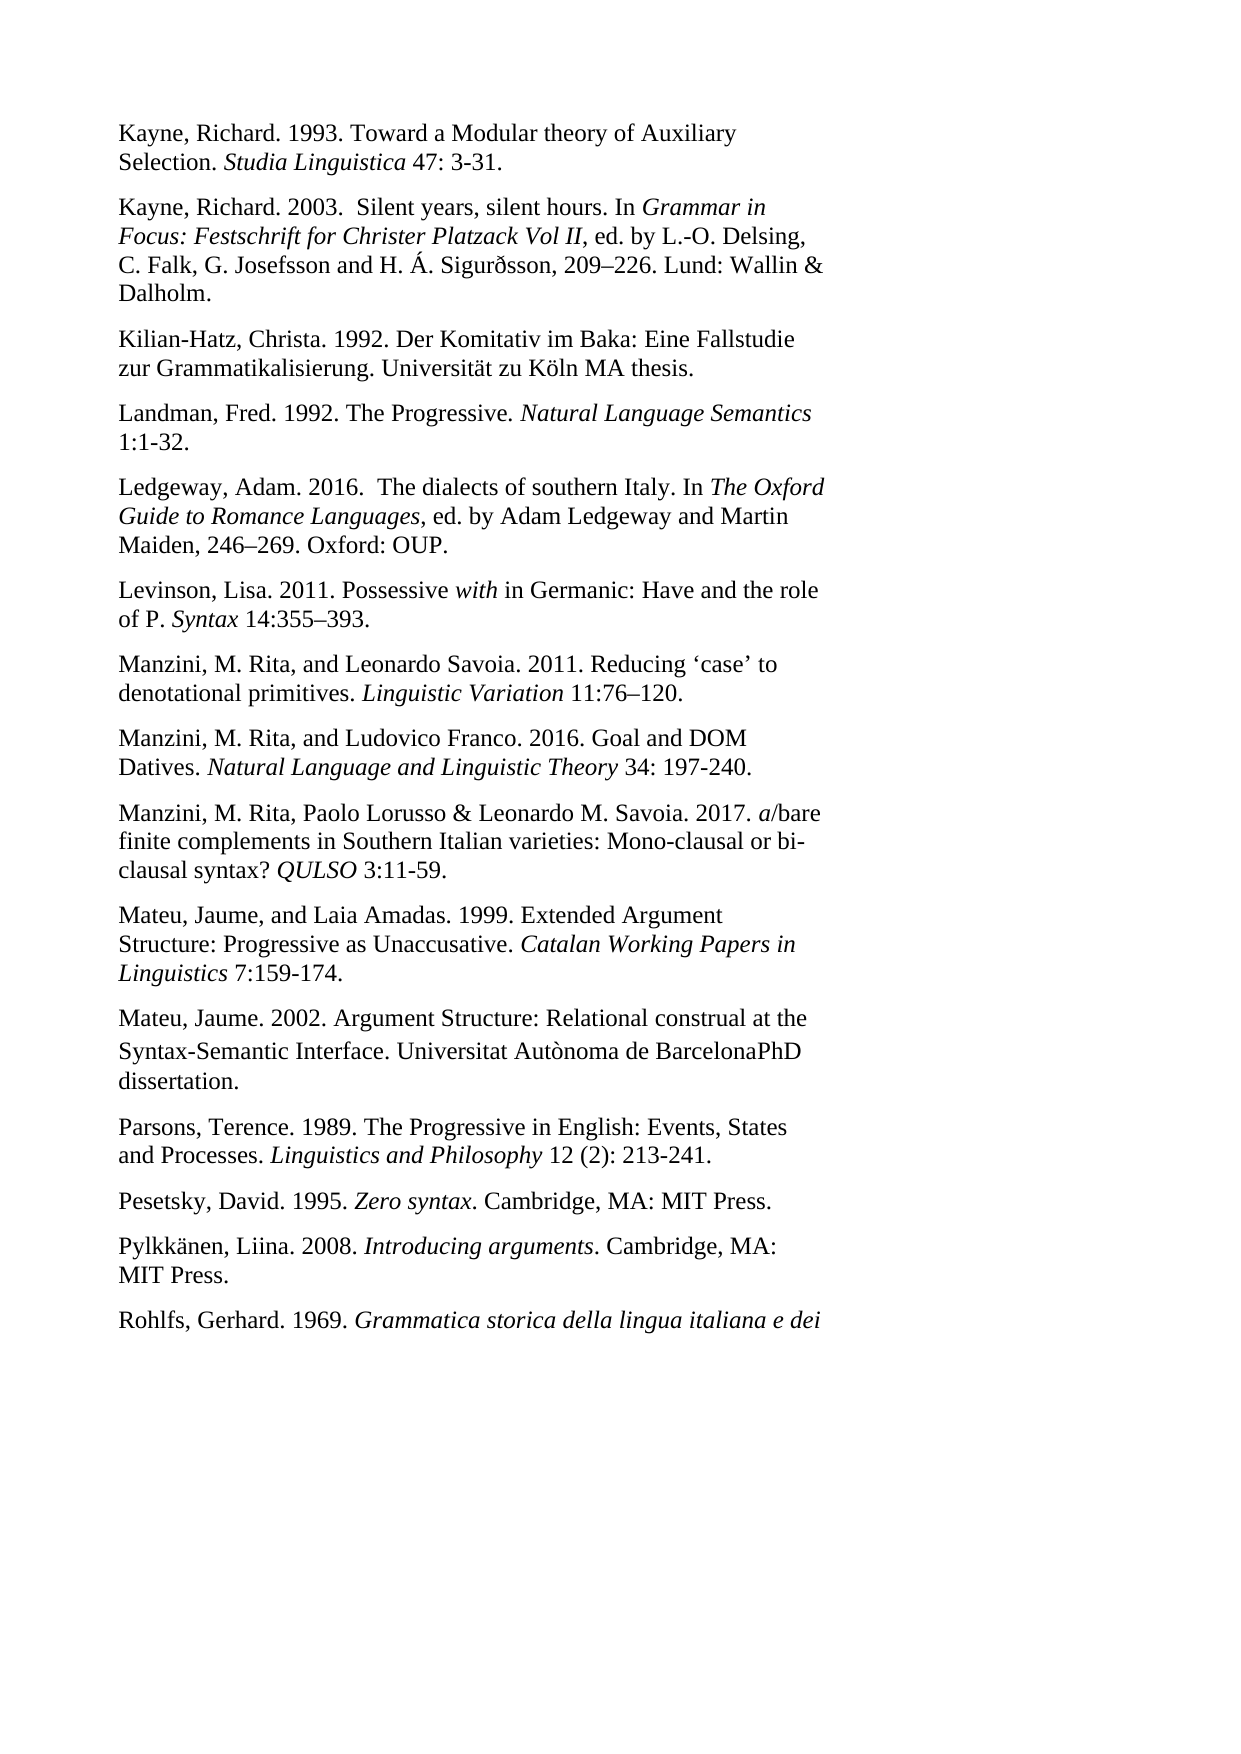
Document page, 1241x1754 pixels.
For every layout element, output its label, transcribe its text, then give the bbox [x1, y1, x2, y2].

text Rohlfs, Gerhard. 1969. Grammatica storica della lingua italiana e dei [118, 1306, 827, 1334]
text Kilian-Hatz, Christa. 1992. Der Komitativ im Baka: Eine Fallstudie zur Grammatikalisierung. Universität zu Köln MA thesis. [118, 324, 827, 381]
text Manzini, M. Rita, and Ludovico Franco. 2016. Goal and DOM Datives. Natural Language and Linguistic Theory 34: 197-240. [118, 723, 827, 781]
text Parsons, Terence. 1989. The Progressive in English: Events, States and Processes. Linguistics and Philosophy 12 (2): 213-241. [118, 1112, 827, 1169]
text Mateu, Jaume. 2002. Argument Structure: Relational construal at the Syntax-Semantic Interface. Universitat Autònoma de Barcelona PhD dissertation. [118, 1003, 827, 1095]
text Ledgeway, Adam. 2016. The dialects of southern Italy. In The Oxford Guide to Romance Languages, ed. by Adam Ledgeway and Martin Maiden, 246–269. Oxford: OUP. [118, 472, 827, 558]
text Kayne, Richard. 2003. Silent years, silent hours. In Grammar in Focus: Festschrift for Christer Platzack Vol II, ed. by L.-O. Delsing, C. Falk, G. Josefsson and H. Á. Sigurðsson, 209–226. Lund: Wallin & Dalholm. [118, 192, 827, 307]
text Pylkkänen, Liina. 2008. Introducing arguments. Cambridge, MA: MIT Press. [118, 1231, 827, 1289]
text Manzini, M. Rita, and Leonardo Savoia. 2011. Reducing ‘case’ to denotational primitives. Linguistic Variation 11:76–120. [118, 649, 827, 707]
text Levinson, Lisa. 2011. Possessive with in Germanic: Have and the role of P. Syntax 14:355–393. [118, 575, 827, 633]
text Kayne, Richard. 1993. Toward a Modular theory of Auxiliary Selection. Studia Linguistica 47: 3-31. [118, 118, 827, 176]
text Mateu, Jaume, and Laia Amadas. 1999. Extended Argument Structure: Progressive as Unaccusative. Catalan Working Papers in Linguistics 7:159-174. [118, 901, 827, 987]
text Manzini, M. Rita, Paolo Lorusso & Leonardo M. Savoia. 2017. a/bare finite complements in Southern Italian varieties: Mono-clausal or bi-clausal syntax? QULSO 3:11-59. [118, 798, 827, 884]
text Landman, Fred. 1992. The Progressive. Natural Language Semantics 1:1-32. [118, 398, 827, 456]
text Pesetsky, David. 1995. Zero syntax. Cambridge, MA: MIT Press. [118, 1186, 827, 1215]
